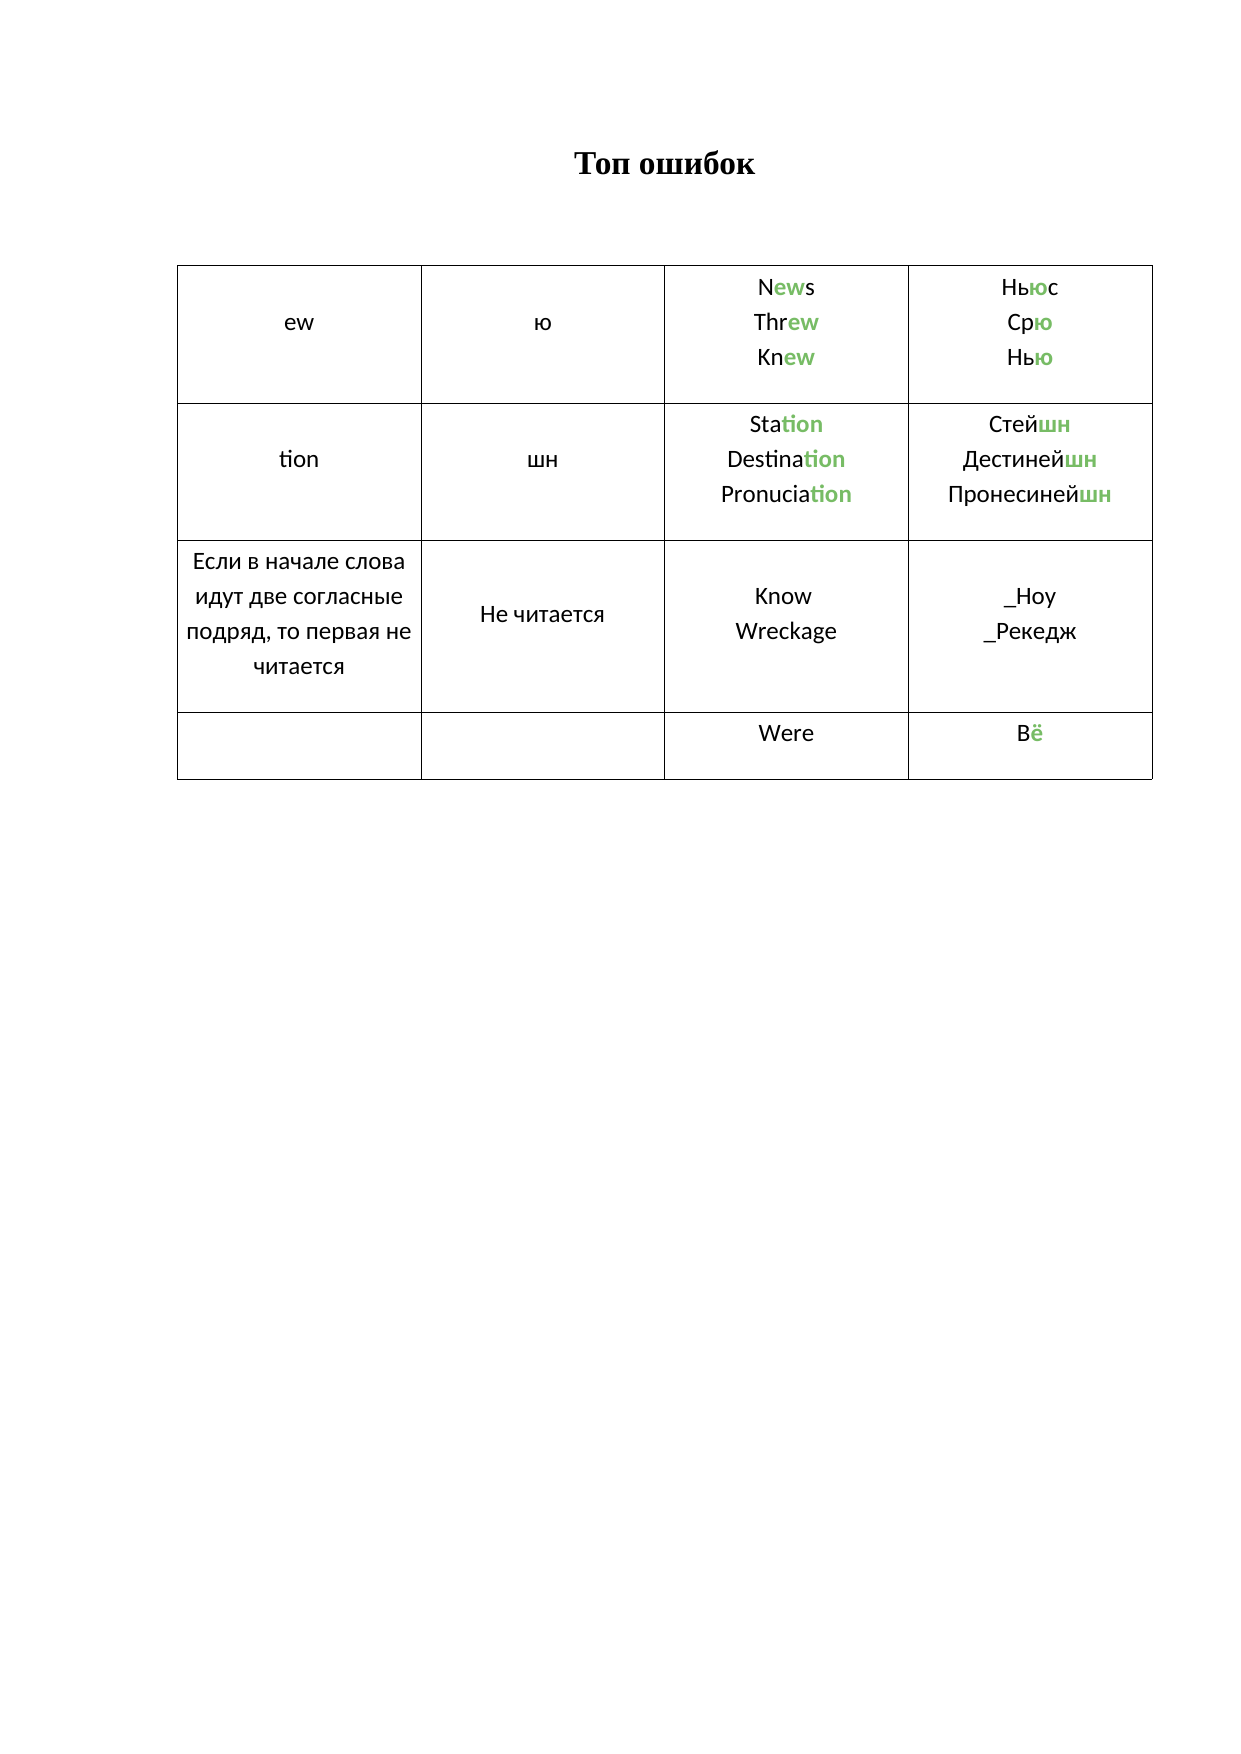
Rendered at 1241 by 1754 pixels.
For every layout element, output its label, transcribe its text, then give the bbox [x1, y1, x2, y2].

table_cell tion [178, 404, 421, 539]
table_cell [422, 713, 664, 779]
table_cell шн [422, 404, 664, 539]
table_header News Threw Knew [665, 266, 908, 402]
table_cell Не читается [422, 541, 664, 712]
table_cell Were [665, 713, 908, 779]
table_cell Know Wreckage [665, 541, 908, 712]
table_cell Station Destination Pronuciation [665, 404, 908, 539]
table_header ew [178, 266, 421, 402]
table_cell Вё [909, 713, 1152, 779]
table_header Ньюс Срю Нью [909, 266, 1152, 402]
table_cell _Ноу _Рекедж [909, 541, 1152, 712]
table_header ю [422, 266, 664, 402]
table_cell Если в начале слова идут две согласные подряд, то первая не читается [178, 541, 421, 712]
table_cell Стейшн Дестинейшн Пронесинейшн [909, 404, 1152, 539]
text Топ ошибок [177, 143, 1152, 181]
table_cell [178, 713, 421, 779]
